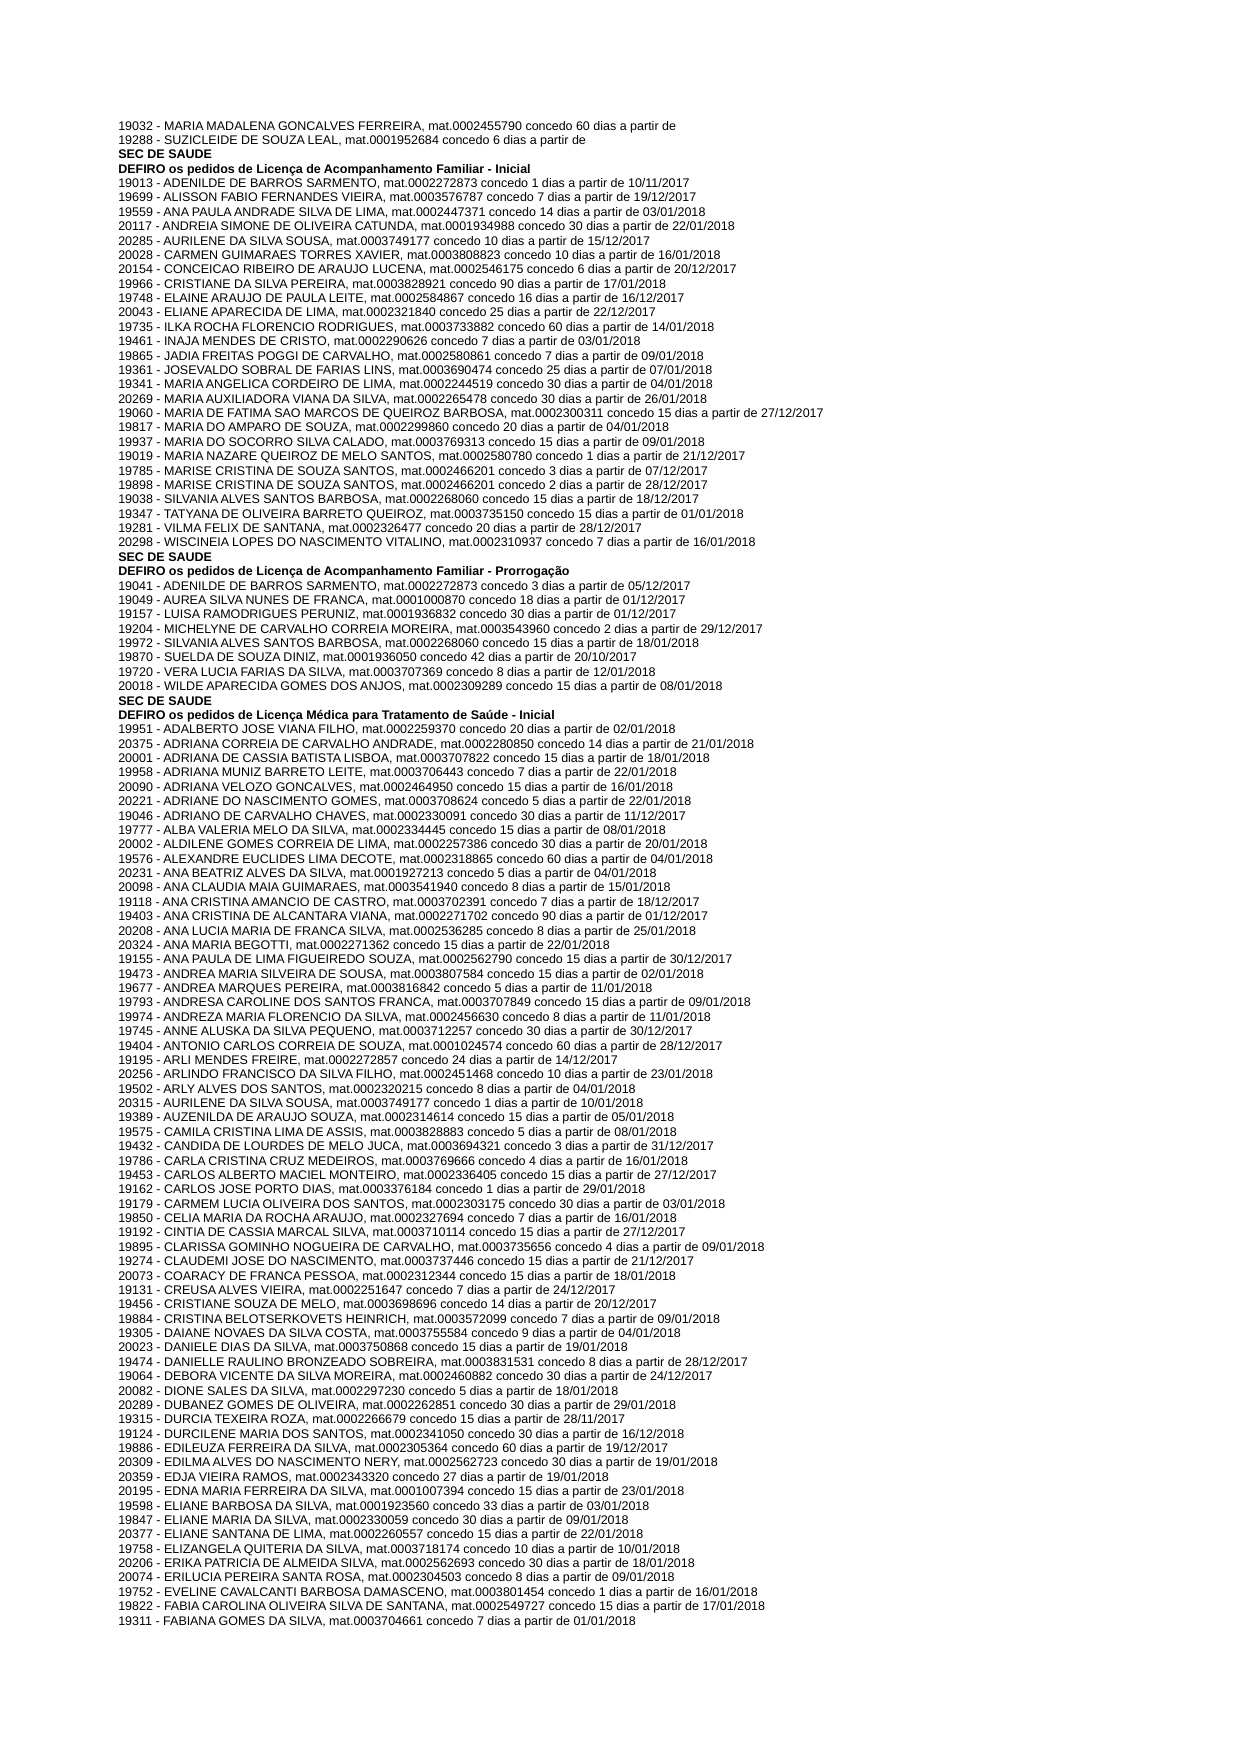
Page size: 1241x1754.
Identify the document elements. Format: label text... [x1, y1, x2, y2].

text 19576 - ALEXANDRE EUCLIDES LIMA DECOTE, mat.0002318865 concedo 60 dias a partir de 04/01/2018 [118, 851, 1122, 866]
text 20375 - ADRIANA CORREIA DE CARVALHO ANDRADE, mat.0002280850 concedo 14 dias a partir de 21/01/2018 [118, 736, 1122, 751]
text DEFIRO os pedidos de Licença de Acompanhamento Familiar - Prorrogação [118, 564, 1122, 578]
text 19046 - ADRIANO DE CARVALHO CHAVES, mat.0002330091 concedo 30 dias a partir de 11/12/2017 [118, 808, 1122, 822]
text 19013 - ADENILDE DE BARROS SARMENTO, mat.0002272873 concedo 1 dias a partir de 10/11/2017 [118, 176, 1122, 190]
text 19786 - CARLA CRISTINA CRUZ MEDEIROS, mat.0003769666 concedo 4 dias a partir de 16/01/2018 [118, 1153, 1122, 1167]
text 20231 - ANA BEATRIZ ALVES DA SILVA, mat.0001927213 concedo 5 dias a partir de 04/01/2018 [118, 866, 1122, 880]
text 20090 - ADRIANA VELOZO GONCALVES, mat.0002464950 concedo 15 dias a partir de 16/01/2018 [118, 779, 1122, 794]
text 19598 - ELIANE BARBOSA DA SILVA, mat.0001923560 concedo 33 dias a partir de 03/01/2018 [118, 1498, 1122, 1512]
text 19850 - CELIA MARIA DA ROCHA ARAUJO, mat.0002327694 concedo 7 dias a partir de 16/01/2018 [118, 1211, 1122, 1225]
text 19315 - DURCIA TEXEIRA ROZA, mat.0002266679 concedo 15 dias a partir de 28/11/2017 [118, 1412, 1122, 1426]
text 20208 - ANA LUCIA MARIA DE FRANCA SILVA, mat.0002536285 concedo 8 dias a partir de 25/01/2018 [118, 923, 1122, 937]
text 19032 - MARIA MADALENA GONCALVES FERREIRA, mat.0002455790 concedo 60 dias a partir de [118, 118, 1122, 132]
text 20023 - DANIELE DIAS DA SILVA, mat.0003750868 concedo 15 dias a partir de 19/01/2018 [118, 1340, 1122, 1354]
text 19972 - SILVANIA ALVES SANTOS BARBOSA, mat.0002268060 concedo 15 dias a partir de 18/01/2018 [118, 636, 1122, 650]
text 20002 - ALDILENE GOMES CORREIA DE LIMA, mat.0002257386 concedo 30 dias a partir de 20/01/2018 [118, 837, 1122, 851]
text 19895 - CLARISSA GOMINHO NOGUEIRA DE CARVALHO, mat.0003735656 concedo 4 dias a partir de 09/01/2018 [118, 1239, 1122, 1254]
text 19432 - CANDIDA DE LOURDES DE MELO JUCA, mat.0003694321 concedo 3 dias a partir de 31/12/2017 [118, 1139, 1122, 1153]
text 20028 - CARMEN GUIMARAES TORRES XAVIER, mat.0003808823 concedo 10 dias a partir de 16/01/2018 [118, 247, 1122, 262]
text 19745 - ANNE ALUSKA DA SILVA PEQUENO, mat.0003712257 concedo 30 dias a partir de 30/12/2017 [118, 1024, 1122, 1038]
text 19041 - ADENILDE DE BARROS SARMENTO, mat.0002272873 concedo 3 dias a partir de 05/12/2017 [118, 578, 1122, 592]
text 19473 - ANDREA MARIA SILVEIRA DE SOUSA, mat.0003807584 concedo 15 dias a partir de 02/01/2018 [118, 966, 1122, 981]
text 19474 - DANIELLE RAULINO BRONZEADO SOBREIRA, mat.0003831531 concedo 8 dias a partir de 28/12/2017 [118, 1354, 1122, 1369]
text 20074 - ERILUCIA PEREIRA SANTA ROSA, mat.0002304503 concedo 8 dias a partir de 09/01/2018 [118, 1570, 1122, 1584]
text 19389 - AUZENILDA DE ARAUJO SOUZA, mat.0002314614 concedo 15 dias a partir de 05/01/2018 [118, 1110, 1122, 1124]
text 19699 - ALISSON FABIO FERNANDES VIEIRA, mat.0003576787 concedo 7 dias a partir de 19/12/2017 [118, 190, 1122, 204]
text 20082 - DIONE SALES DA SILVA, mat.0002297230 concedo 5 dias a partir de 18/01/2018 [118, 1383, 1122, 1397]
text 20324 - ANA MARIA BEGOTTI, mat.0002271362 concedo 15 dias a partir de 22/01/2018 [118, 937, 1122, 952]
text 19403 - ANA CRISTINA DE ALCANTARA VIANA, mat.0002271702 concedo 90 dias a partir de 01/12/2017 [118, 909, 1122, 923]
text 20298 - WISCINEIA LOPES DO NASCIMENTO VITALINO, mat.0002310937 concedo 7 dias a partir de 16/01/2018 [118, 535, 1122, 549]
text 19974 - ANDREZA MARIA FLORENCIO DA SILVA, mat.0002456630 concedo 8 dias a partir de 11/01/2018 [118, 1009, 1122, 1024]
text 19502 - ARLY ALVES DOS SANTOS, mat.0002320215 concedo 8 dias a partir de 04/01/2018 [118, 1081, 1122, 1096]
text 19131 - CREUSA ALVES VIEIRA, mat.0002251647 concedo 7 dias a partir de 24/12/2017 [118, 1282, 1122, 1297]
text 19720 - VERA LUCIA FARIAS DA SILVA, mat.0003707369 concedo 8 dias a partir de 12/01/2018 [118, 664, 1122, 679]
text 20359 - EDJA VIEIRA RAMOS, mat.0002343320 concedo 27 dias a partir de 19/01/2018 [118, 1469, 1122, 1484]
text 19195 - ARLI MENDES FREIRE, mat.0002272857 concedo 24 dias a partir de 14/12/2017 [118, 1052, 1122, 1067]
text 19937 - MARIA DO SOCORRO SILVA CALADO, mat.0003769313 concedo 15 dias a partir de 09/01/2018 [118, 434, 1122, 449]
text 19677 - ANDREA MARQUES PEREIRA, mat.0003816842 concedo 5 dias a partir de 11/01/2018 [118, 981, 1122, 995]
text 19453 - CARLOS ALBERTO MACIEL MONTEIRO, mat.0002336405 concedo 15 dias a partir de 27/12/2017 [118, 1167, 1122, 1182]
text 19341 - MARIA ANGELICA CORDEIRO DE LIMA, mat.0002244519 concedo 30 dias a partir de 04/01/2018 [118, 377, 1122, 391]
text 20098 - ANA CLAUDIA MAIA GUIMARAES, mat.0003541940 concedo 8 dias a partir de 15/01/2018 [118, 880, 1122, 894]
text 20221 - ADRIANE DO NASCIMENTO GOMES, mat.0003708624 concedo 5 dias a partir de 22/01/2018 [118, 794, 1122, 808]
text 19281 - VILMA FELIX DE SANTANA, mat.0002326477 concedo 20 dias a partir de 28/12/2017 [118, 521, 1122, 535]
text 19847 - ELIANE MARIA DA SILVA, mat.0002330059 concedo 30 dias a partir de 09/01/2018 [118, 1512, 1122, 1527]
text SEC DE SAUDE [118, 147, 1122, 161]
text 19204 - MICHELYNE DE CARVALHO CORREIA MOREIRA, mat.0003543960 concedo 2 dias a partir de 29/12/2017 [118, 621, 1122, 636]
text 19951 - ADALBERTO JOSE VIANA FILHO, mat.0002259370 concedo 20 dias a partir de 02/01/2018 [118, 722, 1122, 736]
text 20285 - AURILENE DA SILVA SOUSA, mat.0003749177 concedo 10 dias a partir de 15/12/2017 [118, 233, 1122, 247]
text 19456 - CRISTIANE SOUZA DE MELO, mat.0003698696 concedo 14 dias a partir de 20/12/2017 [118, 1297, 1122, 1311]
text 19461 - INAJA MENDES DE CRISTO, mat.0002290626 concedo 7 dias a partir de 03/01/2018 [118, 334, 1122, 348]
text 20289 - DUBANEZ GOMES DE OLIVEIRA, mat.0002262851 concedo 30 dias a partir de 29/01/2018 [118, 1397, 1122, 1412]
text 19870 - SUELDA DE SOUZA DINIZ, mat.0001936050 concedo 42 dias a partir de 20/10/2017 [118, 650, 1122, 664]
text SEC DE SAUDE [118, 549, 1122, 564]
text 19575 - CAMILA CRISTINA LIMA DE ASSIS, mat.0003828883 concedo 5 dias a partir de 08/01/2018 [118, 1124, 1122, 1139]
text 19785 - MARISE CRISTINA DE SOUZA SANTOS, mat.0002466201 concedo 3 dias a partir de 07/12/2017 [118, 463, 1122, 477]
text DEFIRO os pedidos de Licença de Acompanhamento Familiar - Inicial [118, 161, 1122, 176]
text 19064 - DEBORA VICENTE DA SILVA MOREIRA, mat.0002460882 concedo 30 dias a partir de 24/12/2017 [118, 1369, 1122, 1383]
text 20206 - ERIKA PATRICIA DE ALMEIDA SILVA, mat.0002562693 concedo 30 dias a partir de 18/01/2018 [118, 1556, 1122, 1570]
text 19305 - DAIANE NOVAES DA SILVA COSTA, mat.0003755584 concedo 9 dias a partir de 04/01/2018 [118, 1326, 1122, 1340]
text 20117 - ANDREIA SIMONE DE OLIVEIRA CATUNDA, mat.0001934988 concedo 30 dias a partir de 22/01/2018 [118, 219, 1122, 233]
text 19162 - CARLOS JOSE PORTO DIAS, mat.0003376184 concedo 1 dias a partir de 29/01/2018 [118, 1182, 1122, 1196]
text 19777 - ALBA VALERIA MELO DA SILVA, mat.0002334445 concedo 15 dias a partir de 08/01/2018 [118, 822, 1122, 837]
text 19735 - ILKA ROCHA FLORENCIO RODRIGUES, mat.0003733882 concedo 60 dias a partir de 14/01/2018 [118, 319, 1122, 334]
text 20269 - MARIA AUXILIADORA VIANA DA SILVA, mat.0002265478 concedo 30 dias a partir de 26/01/2018 [118, 391, 1122, 406]
text 19361 - JOSEVALDO SOBRAL DE FARIAS LINS, mat.0003690474 concedo 25 dias a partir de 07/01/2018 [118, 362, 1122, 377]
text 19038 - SILVANIA ALVES SANTOS BARBOSA, mat.0002268060 concedo 15 dias a partir de 18/12/2017 [118, 492, 1122, 506]
text 20073 - COARACY DE FRANCA PESSOA, mat.0002312344 concedo 15 dias a partir de 18/01/2018 [118, 1268, 1122, 1282]
text 19752 - EVELINE CAVALCANTI BARBOSA DAMASCENO, mat.0003801454 concedo 1 dias a partir de 16/01/2018 [118, 1584, 1122, 1599]
text 19124 - DURCILENE MARIA DOS SANTOS, mat.0002341050 concedo 30 dias a partir de 16/12/2018 [118, 1426, 1122, 1441]
text 19559 - ANA PAULA ANDRADE SILVA DE LIMA, mat.0002447371 concedo 14 dias a partir de 03/01/2018 [118, 204, 1122, 219]
text 20309 - EDILMA ALVES DO NASCIMENTO NERY, mat.0002562723 concedo 30 dias a partir de 19/01/2018 [118, 1455, 1122, 1469]
text 20195 - EDNA MARIA FERREIRA DA SILVA, mat.0001007394 concedo 15 dias a partir de 23/01/2018 [118, 1484, 1122, 1498]
text 19793 - ANDRESA CAROLINE DOS SANTOS FRANCA, mat.0003707849 concedo 15 dias a partir de 09/01/2018 [118, 995, 1122, 1009]
text SEC DE SAUDE [118, 693, 1122, 707]
text 19817 - MARIA DO AMPARO DE SOUZA, mat.0002299860 concedo 20 dias a partir de 04/01/2018 [118, 420, 1122, 434]
text 20001 - ADRIANA DE CASSIA BATISTA LISBOA, mat.0003707822 concedo 15 dias a partir de 18/01/2018 [118, 751, 1122, 765]
text 19758 - ELIZANGELA QUITERIA DA SILVA, mat.0003718174 concedo 10 dias a partir de 10/01/2018 [118, 1541, 1122, 1556]
text 19019 - MARIA NAZARE QUEIROZ DE MELO SANTOS, mat.0002580780 concedo 1 dias a partir de 21/12/2017 [118, 449, 1122, 463]
text 20154 - CONCEICAO RIBEIRO DE ARAUJO LUCENA, mat.0002546175 concedo 6 dias a partir de 20/12/2017 [118, 262, 1122, 276]
text 19865 - JADIA FREITAS POGGI DE CARVALHO, mat.0002580861 concedo 7 dias a partir de 09/01/2018 [118, 348, 1122, 362]
text 19404 - ANTONIO CARLOS CORREIA DE SOUZA, mat.0001024574 concedo 60 dias a partir de 28/12/2017 [118, 1038, 1122, 1052]
text 19347 - TATYANA DE OLIVEIRA BARRETO QUEIROZ, mat.0003735150 concedo 15 dias a partir de 01/01/2018 [118, 506, 1122, 521]
text 19192 - CINTIA DE CASSIA MARCAL SILVA, mat.0003710114 concedo 15 dias a partir de 27/12/2017 [118, 1225, 1122, 1239]
text 20377 - ELIANE SANTANA DE LIMA, mat.0002260557 concedo 15 dias a partir de 22/01/2018 [118, 1527, 1122, 1541]
text 19049 - AUREA SILVA NUNES DE FRANCA, mat.0001000870 concedo 18 dias a partir de 01/12/2017 [118, 592, 1122, 607]
text 20043 - ELIANE APARECIDA DE LIMA, mat.0002321840 concedo 25 dias a partir de 22/12/2017 [118, 305, 1122, 319]
text 19748 - ELAINE ARAUJO DE PAULA LEITE, mat.0002584867 concedo 16 dias a partir de 16/12/2017 [118, 291, 1122, 305]
text 19884 - CRISTINA BELOTSERKOVETS HEINRICH, mat.0003572099 concedo 7 dias a partir de 09/01/2018 [118, 1311, 1122, 1326]
text 19958 - ADRIANA MUNIZ BARRETO LEITE, mat.0003706443 concedo 7 dias a partir de 22/01/2018 [118, 765, 1122, 779]
text 19157 - LUISA RAMODRIGUES PERUNIZ, mat.0001936832 concedo 30 dias a partir de 01/12/2017 [118, 607, 1122, 621]
text 19966 - CRISTIANE DA SILVA PEREIRA, mat.0003828921 concedo 90 dias a partir de 17/01/2018 [118, 276, 1122, 291]
text 20256 - ARLINDO FRANCISCO DA SILVA FILHO, mat.0002451468 concedo 10 dias a partir de 23/01/2018 [118, 1067, 1122, 1081]
text 20315 - AURILENE DA SILVA SOUSA, mat.0003749177 concedo 1 dias a partir de 10/01/2018 [118, 1096, 1122, 1110]
text 19311 - FABIANA GOMES DA SILVA, mat.0003704661 concedo 7 dias a partir de 01/01/2018 [118, 1613, 1122, 1627]
text 19118 - ANA CRISTINA AMANCIO DE CASTRO, mat.0003702391 concedo 7 dias a partir de 18/12/2017 [118, 894, 1122, 909]
text 19288 - SUZICLEIDE DE SOUZA LEAL, mat.0001952684 concedo 6 dias a partir de [118, 132, 1122, 147]
text 19898 - MARISE CRISTINA DE SOUZA SANTOS, mat.0002466201 concedo 2 dias a partir de 28/12/2017 [118, 477, 1122, 492]
text 20018 - WILDE APARECIDA GOMES DOS ANJOS, mat.0002309289 concedo 15 dias a partir de 08/01/2018 [118, 679, 1122, 693]
text 19886 - EDILEUZA FERREIRA DA SILVA, mat.0002305364 concedo 60 dias a partir de 19/12/2017 [118, 1441, 1122, 1455]
text 19060 - MARIA DE FATIMA SAO MARCOS DE QUEIROZ BARBOSA, mat.0002300311 concedo 15 dias a partir de 27/12/2017 [118, 406, 1122, 420]
text DEFIRO os pedidos de Licença Médica para Tratamento de Saúde - Inicial [118, 707, 1122, 722]
text 19822 - FABIA CAROLINA OLIVEIRA SILVA DE SANTANA, mat.0002549727 concedo 15 dias a partir de 17/01/2018 [118, 1599, 1122, 1613]
text 19155 - ANA PAULA DE LIMA FIGUEIREDO SOUZA, mat.0002562790 concedo 15 dias a partir de 30/12/2017 [118, 952, 1122, 966]
text 19274 - CLAUDEMI JOSE DO NASCIMENTO, mat.0003737446 concedo 15 dias a partir de 21/12/2017 [118, 1254, 1122, 1268]
text 19179 - CARMEM LUCIA OLIVEIRA DOS SANTOS, mat.0002303175 concedo 30 dias a partir de 03/01/2018 [118, 1196, 1122, 1211]
